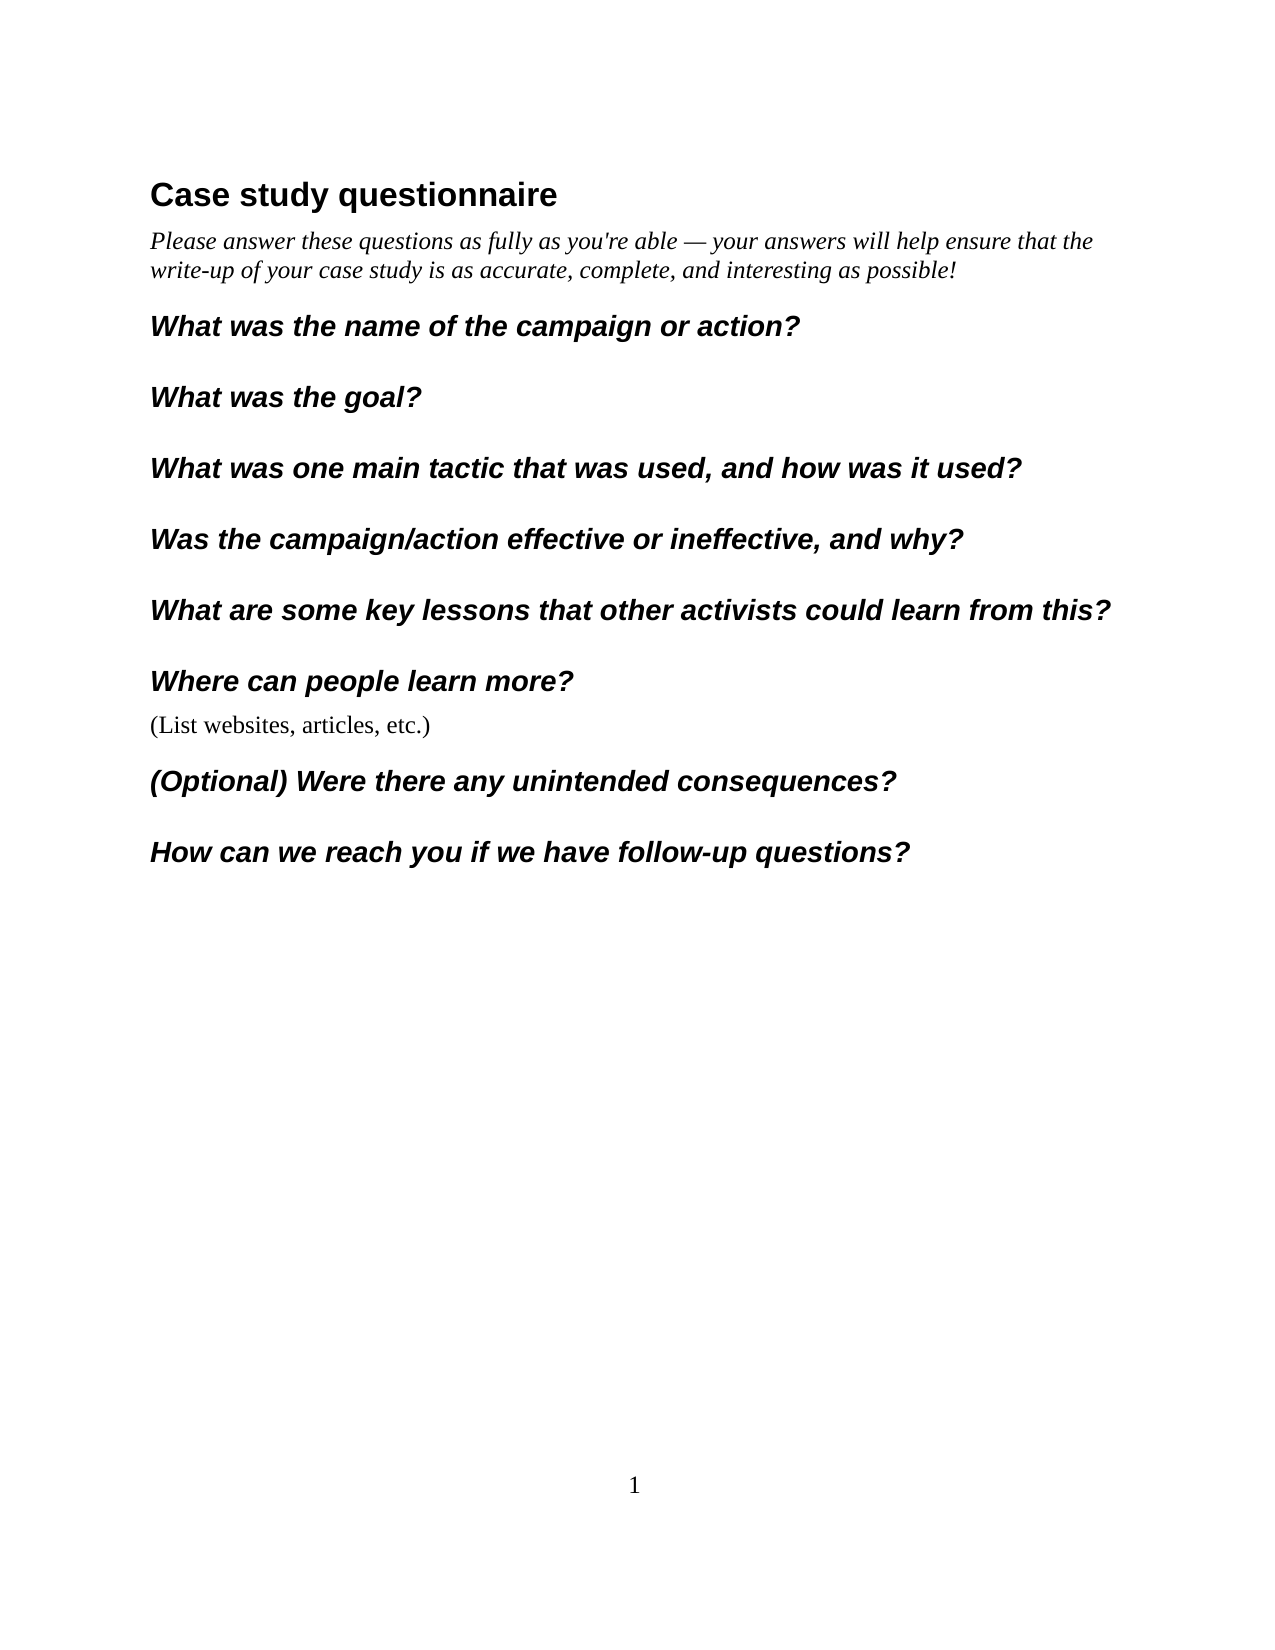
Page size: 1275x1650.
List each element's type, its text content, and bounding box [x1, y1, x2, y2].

subtitle What was the goal? [150, 380, 1125, 413]
subtitle What are some key lessons that other activists could learn from this? [150, 593, 1125, 626]
subtitle What was one main tactic that was used, and how was it used? [150, 451, 1125, 484]
text (List websites, articles, etc.) [150, 710, 1125, 739]
subtitle How can we reach you if we have follow-up questions? [150, 835, 1125, 868]
subtitle What was the name of the campaign or action? [150, 309, 1125, 342]
subtitle Case study questionnaire [150, 175, 1125, 214]
subtitle (Optional) Were there any unintended consequences? [150, 764, 1125, 797]
subtitle Where can people learn more? [150, 664, 1125, 697]
text Please answer these questions as fully as you're able — your answers will help ensure that the write-up of your case study is as accurate, complete, and interesting as possible! [150, 226, 1125, 284]
subtitle Was the campaign/action effective or ineffective, and why? [150, 522, 1125, 555]
